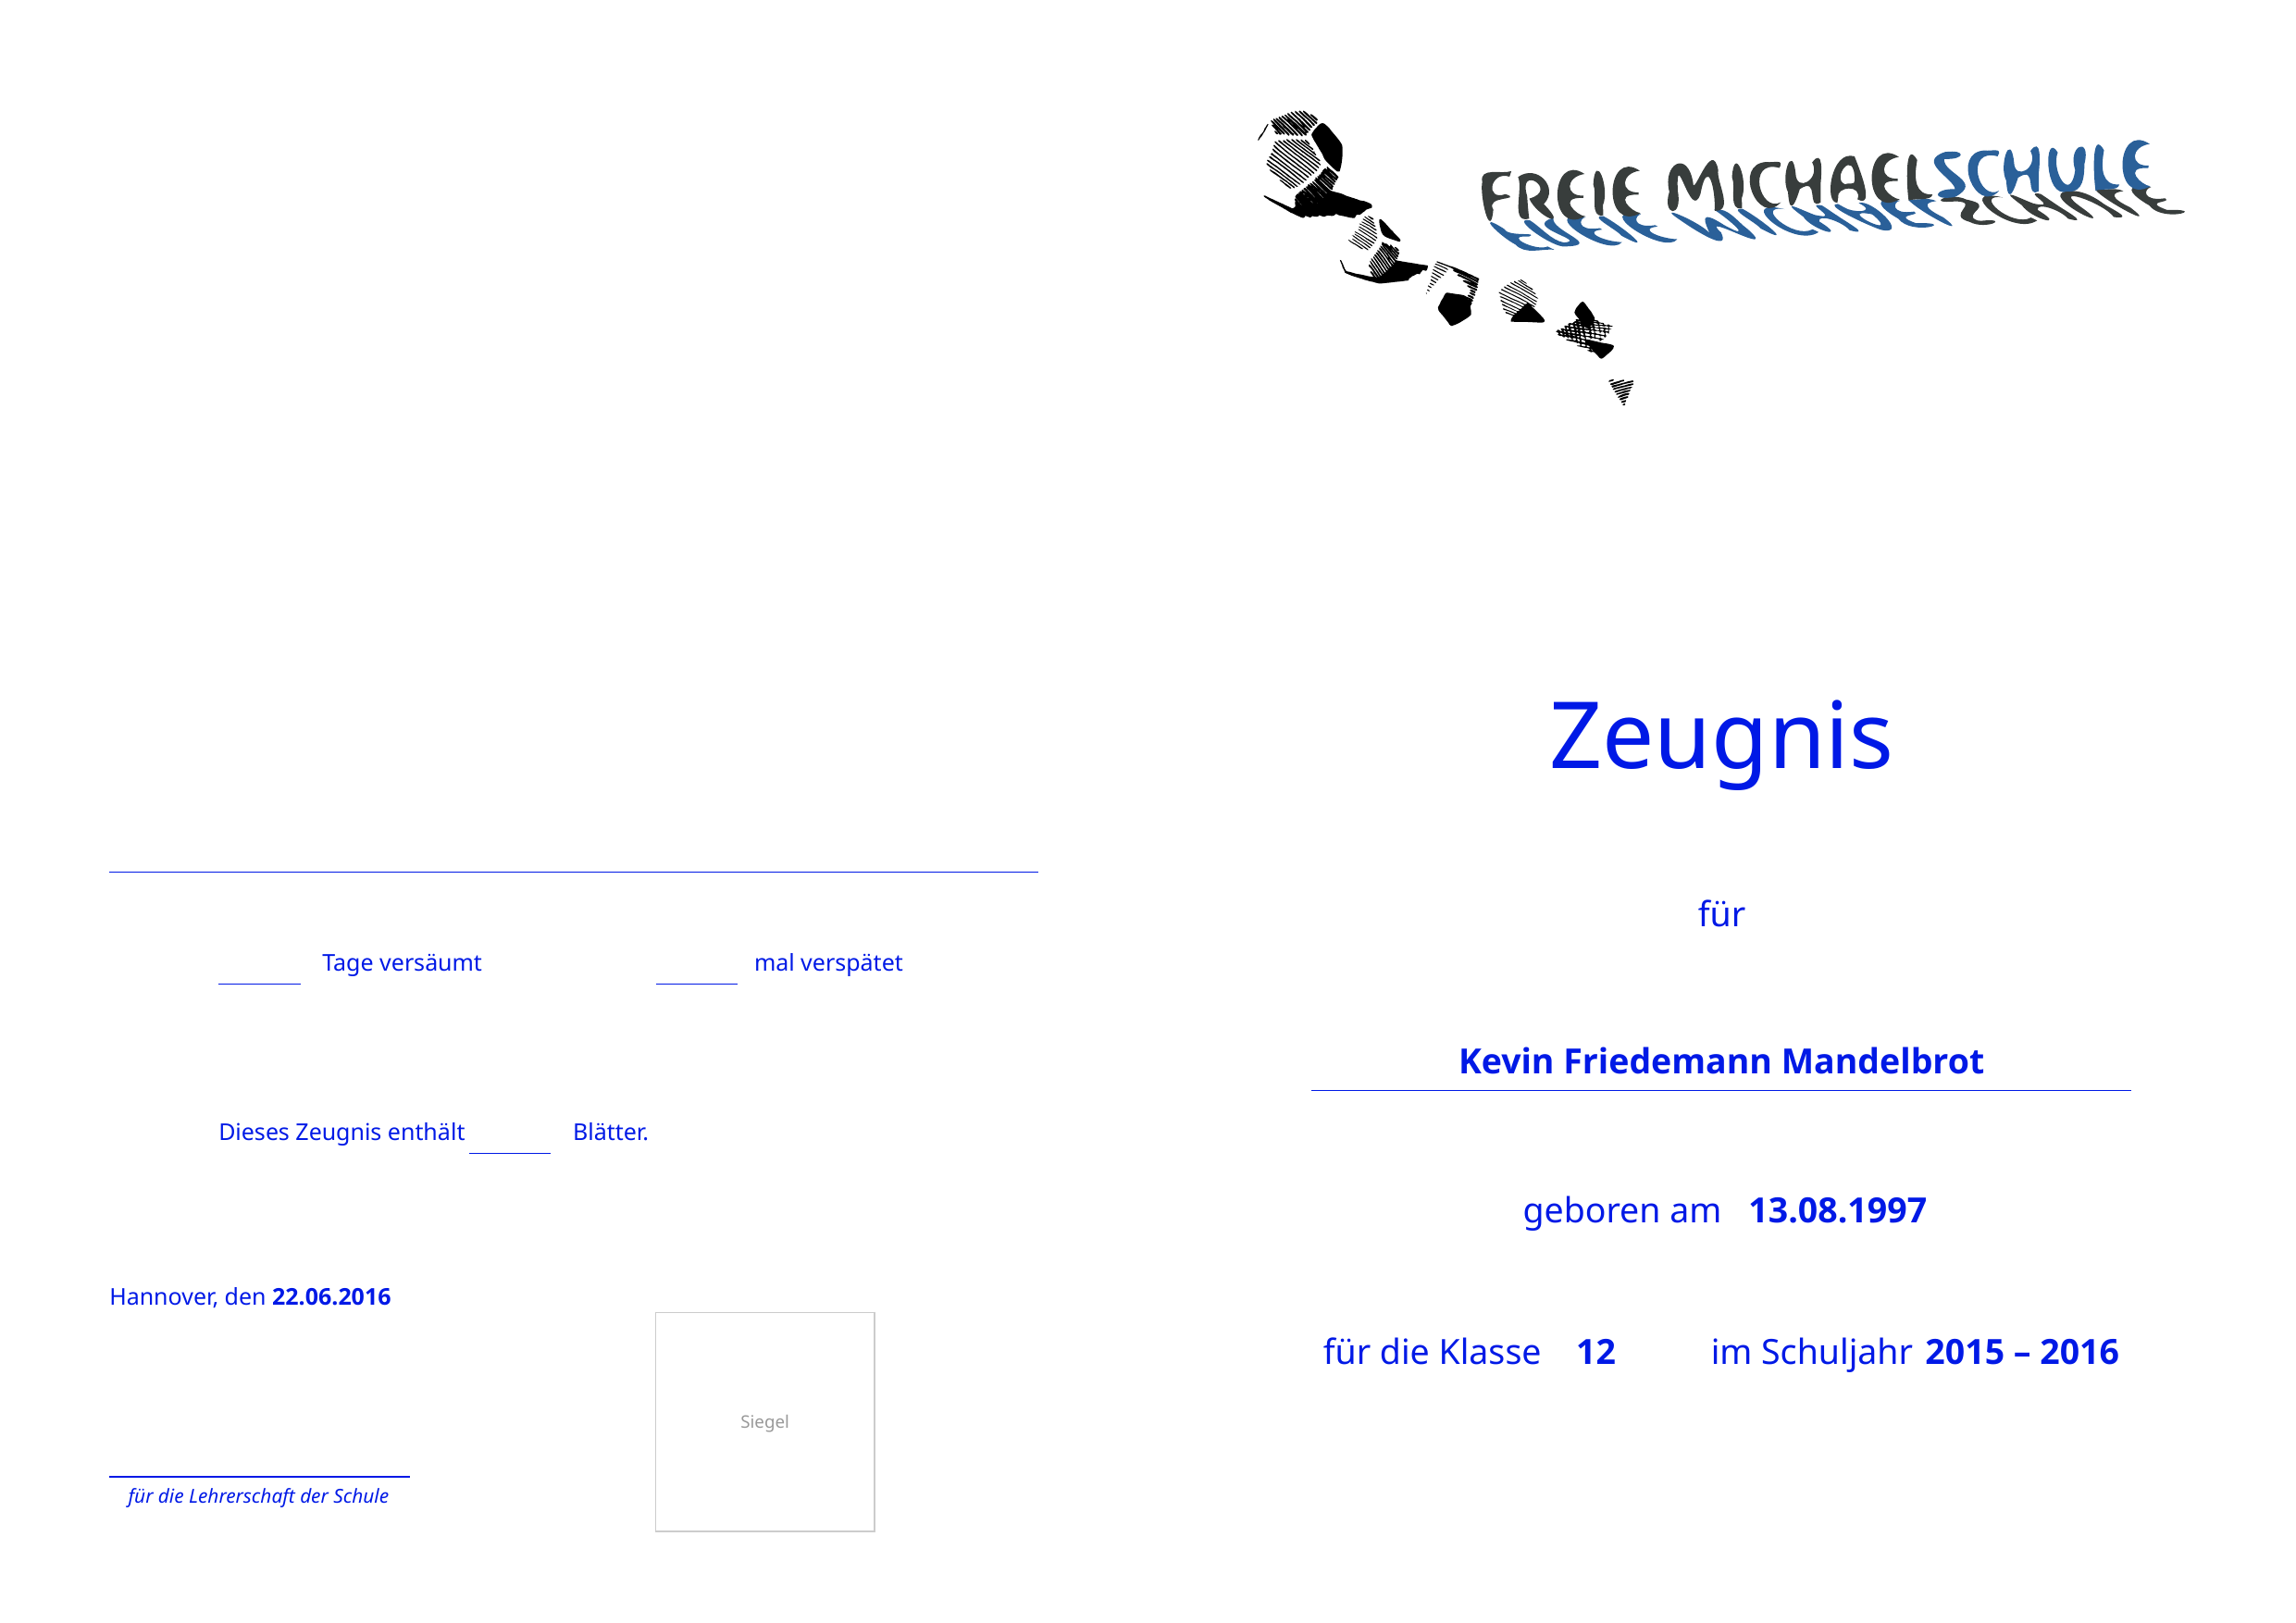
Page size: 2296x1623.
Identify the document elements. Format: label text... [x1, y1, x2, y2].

table_cell [465, 1312, 655, 1530]
table_cell [551, 1110, 567, 1153]
table_cell [109, 772, 1038, 802]
table_cell [109, 1153, 1038, 1185]
table_cell [656, 941, 738, 983]
table_cell [109, 613, 1038, 645]
table_cell [301, 941, 316, 983]
table_cell [2131, 1032, 2186, 1090]
table_cell [109, 803, 1038, 835]
table_cell [109, 267, 1038, 298]
table_cell 2015 – 2016 [1913, 1328, 2131, 1375]
table_cell für [1257, 890, 2186, 937]
table_cell Dieses Zeugnis enthält [218, 1110, 469, 1153]
table_cell [109, 835, 1038, 871]
table_cell [109, 984, 1038, 1016]
table_cell [109, 425, 1038, 456]
table_cell [109, 1218, 1038, 1248]
table_cell [1257, 843, 2186, 890]
table_cell [218, 941, 300, 983]
table_cell [469, 1110, 551, 1153]
table_cell [1257, 1233, 2186, 1280]
table_cell Blätter. [567, 1110, 883, 1153]
table_cell Siegel [656, 1384, 874, 1457]
table_cell [109, 941, 218, 983]
table_cell [109, 676, 1038, 708]
table_cell [922, 941, 1038, 983]
table_cell [1257, 985, 2186, 1032]
table_cell [109, 456, 1038, 488]
table_cell [109, 645, 1038, 676]
table_cell [109, 582, 1038, 613]
table_cell [109, 910, 1038, 941]
table_cell [410, 1312, 465, 1367]
table_cell [1257, 1185, 1489, 1233]
table_cell Hannover, den 22.06.2016 [109, 1281, 1038, 1312]
table_cell [1257, 1090, 2186, 1138]
table_cell [109, 141, 1038, 172]
table_header [1257, 1517, 2186, 1532]
table_cell [1257, 1375, 2186, 1422]
table_cell [109, 204, 1038, 235]
table_cell Zeugnis [1257, 669, 2186, 795]
table_cell [1257, 1032, 1311, 1090]
table_cell geboren am [1489, 1185, 1721, 1233]
table_cell [1954, 1185, 2186, 1233]
table_cell [1257, 406, 2186, 453]
table_cell [109, 519, 1038, 551]
table_cell [109, 1249, 1038, 1281]
table_cell [109, 1185, 1038, 1218]
table_cell [109, 1110, 218, 1153]
table_cell [109, 739, 1038, 771]
table_cell [656, 1313, 874, 1384]
table_cell [1257, 1138, 2186, 1185]
table_cell [1257, 1281, 2186, 1327]
table_cell [109, 235, 1038, 266]
table_cell [109, 172, 1038, 204]
table_cell [883, 1110, 1038, 1153]
table_cell [410, 1367, 465, 1476]
table_cell [1257, 1469, 2186, 1517]
table_cell [1257, 1422, 2186, 1469]
table_cell [1257, 501, 2186, 527]
table_cell für die Lehrerschaft der Schule [109, 1478, 410, 1530]
table_cell [109, 1079, 1038, 1110]
table_cell [109, 1047, 1038, 1079]
table_header [109, 109, 1038, 141]
table_cell [656, 1457, 874, 1530]
table_cell 12 [1541, 1328, 1650, 1375]
table_cell im Schuljahr [1651, 1328, 1913, 1375]
table_cell [1257, 1328, 1311, 1375]
table_cell [109, 708, 1038, 739]
table_cell für die Klasse [1311, 1328, 1541, 1375]
table_cell [109, 1016, 1038, 1047]
table_cell [109, 1312, 410, 1367]
table_cell [109, 1367, 410, 1476]
table_cell [1257, 453, 2186, 501]
table_cell [1257, 622, 2186, 669]
table_cell mal verspätet [754, 941, 922, 983]
table_cell [109, 551, 1038, 582]
table_cell [875, 1312, 1038, 1530]
table_cell [1257, 527, 2186, 575]
table_cell [109, 330, 1038, 362]
table_cell [2131, 1328, 2186, 1375]
table_cell [410, 1476, 465, 1530]
table_cell 13.08.1997 [1721, 1185, 1954, 1233]
table_cell Tage versäumt [316, 941, 655, 983]
table_cell [109, 393, 1038, 425]
table_cell [109, 873, 1038, 910]
table_cell [1257, 796, 2186, 843]
table_cell [738, 941, 754, 983]
table_cell [109, 362, 1038, 393]
table_cell [1257, 575, 2186, 622]
table_header [1038, 109, 1257, 1532]
table_cell [1257, 937, 2186, 985]
table_cell [109, 488, 1038, 519]
table_cell Kevin Friedemann Mandelbrot [1311, 1032, 2131, 1090]
table_cell [109, 299, 1038, 330]
table_header [1257, 109, 2186, 406]
